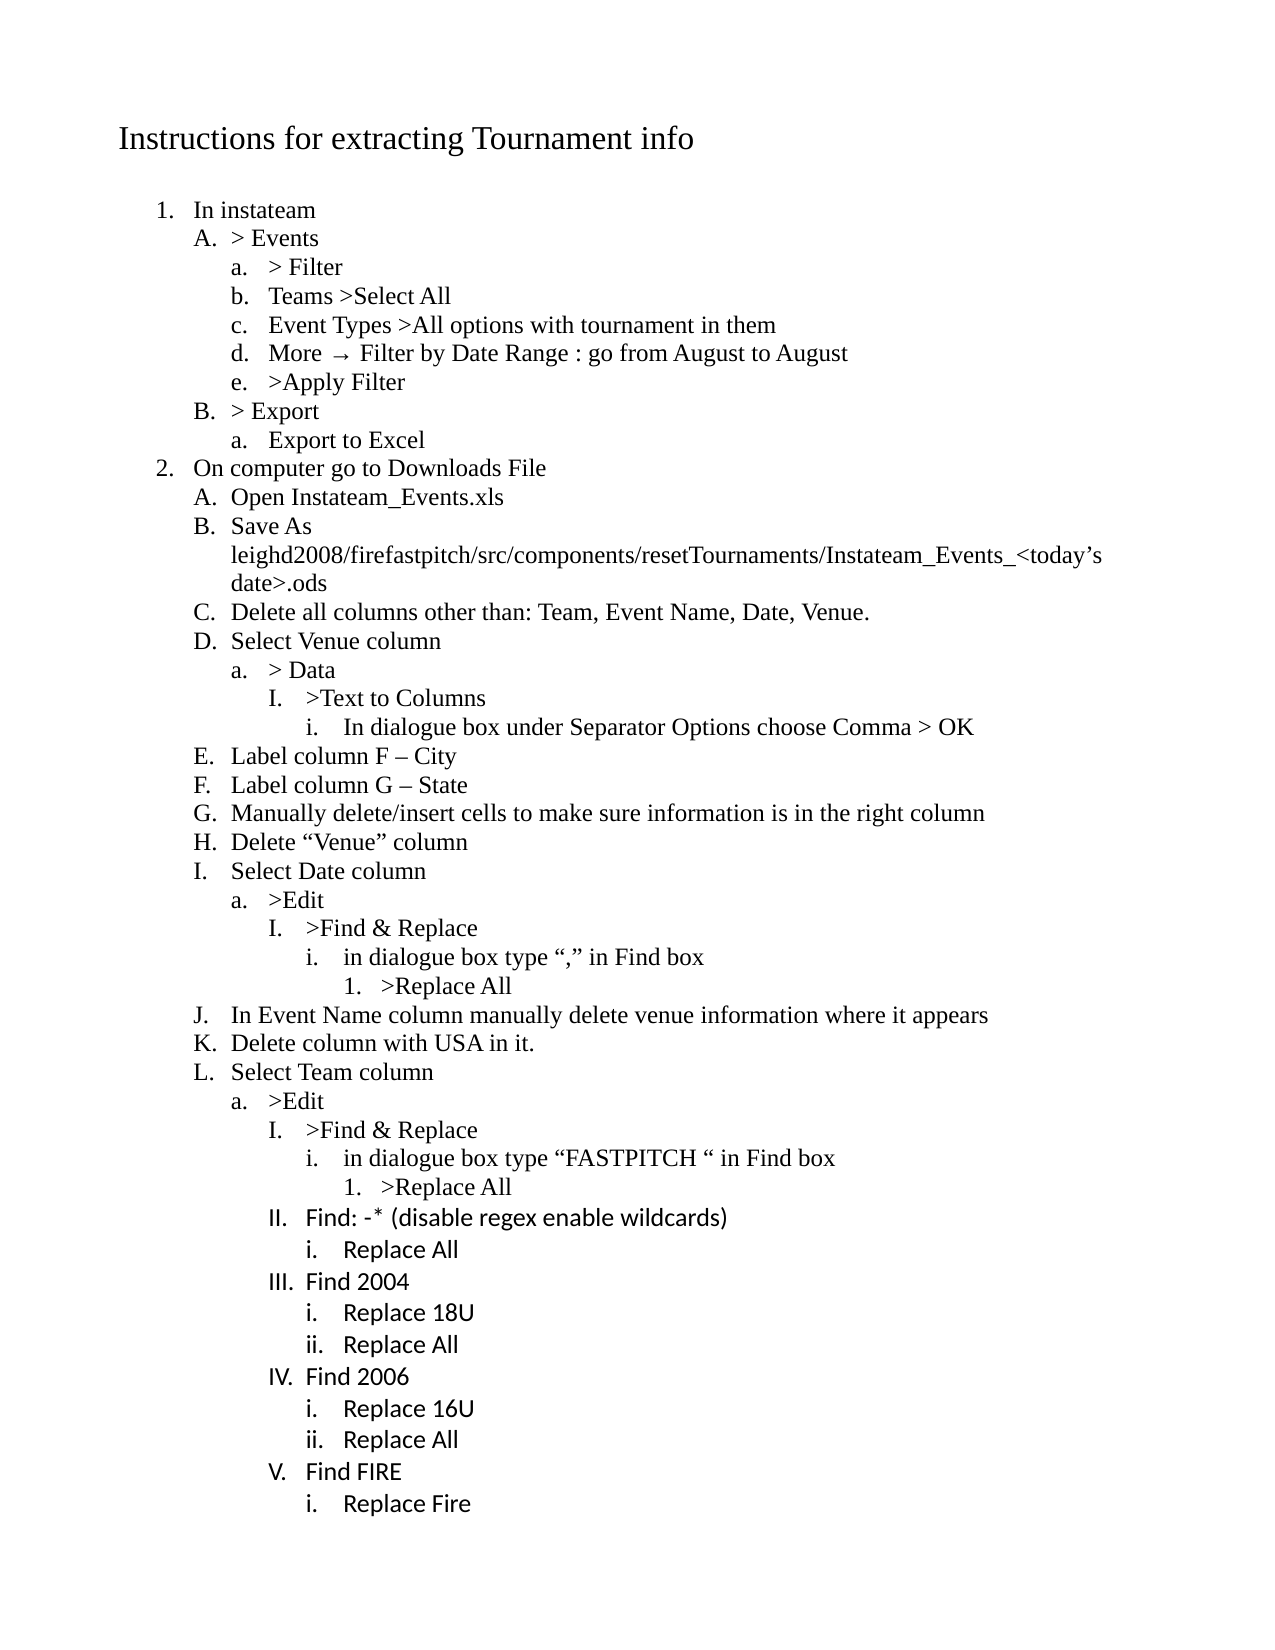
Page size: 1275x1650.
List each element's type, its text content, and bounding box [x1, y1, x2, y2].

list More → Filter by Date Range : go from August to August [231, 338, 1157, 367]
list Replace All [306, 1423, 1157, 1455]
list Teams >Select All [231, 281, 1157, 310]
list Label column G – State [193, 770, 1157, 798]
list >Find & Replace [268, 1115, 1157, 1143]
list in dialogue box type “,” in Find box [306, 942, 1157, 971]
list Export to Excel [231, 425, 1157, 453]
list Manually delete/insert cells to make sure information is in the right column [193, 798, 1157, 827]
text Instructions for extracting Tournament info [118, 118, 1157, 156]
list >Find & Replace [268, 913, 1157, 942]
list Event Types >All options with tournament in them [231, 310, 1157, 338]
list >Edit [231, 885, 1157, 913]
list > Export [193, 396, 1157, 425]
list Save As leighd2008/firefastpitch/src/components/resetTournaments/Instateam_Events_<today’s date>.ods [193, 511, 1157, 597]
list Select Team column [193, 1057, 1157, 1086]
list Find 2006 [268, 1360, 1157, 1392]
list Replace All [306, 1233, 1157, 1264]
list > Filter [231, 252, 1157, 281]
list In Event Name column manually delete venue information where it appears [193, 1000, 1157, 1028]
list Select Date column [193, 856, 1157, 885]
list >Text to Columns [268, 683, 1157, 712]
list > Data [231, 655, 1157, 683]
list Open Instateam_Events.xls [193, 482, 1157, 511]
list >Edit [231, 1086, 1157, 1115]
list Replace All [306, 1328, 1157, 1360]
list Select Venue column [193, 626, 1157, 655]
list >Apply Filter [231, 367, 1157, 396]
list Label column F – City [193, 741, 1157, 770]
list >Replace All [343, 1172, 1157, 1201]
list Delete “Venue” column [193, 827, 1157, 856]
list Find FIRE [268, 1455, 1157, 1487]
list >Replace All [343, 971, 1157, 1000]
list Find: -* (disable regex enable wildcards) [268, 1201, 1157, 1233]
list Delete column with USA in it. [193, 1028, 1157, 1057]
list Delete all columns other than: Team, Event Name, Date, Venue. [193, 597, 1157, 626]
list Find 2004 [268, 1264, 1157, 1296]
list in dialogue box type “FASTPITCH “ in Find box [306, 1143, 1157, 1172]
list Replace 18U [306, 1296, 1157, 1328]
list > Events [193, 223, 1157, 252]
list In instateam [156, 195, 1157, 223]
list Replace 16U [306, 1392, 1157, 1423]
list On computer go to Downloads File [156, 453, 1157, 482]
list Replace Fire [306, 1487, 1157, 1519]
list In dialogue box under Separator Options choose Comma > OK [306, 712, 1157, 741]
